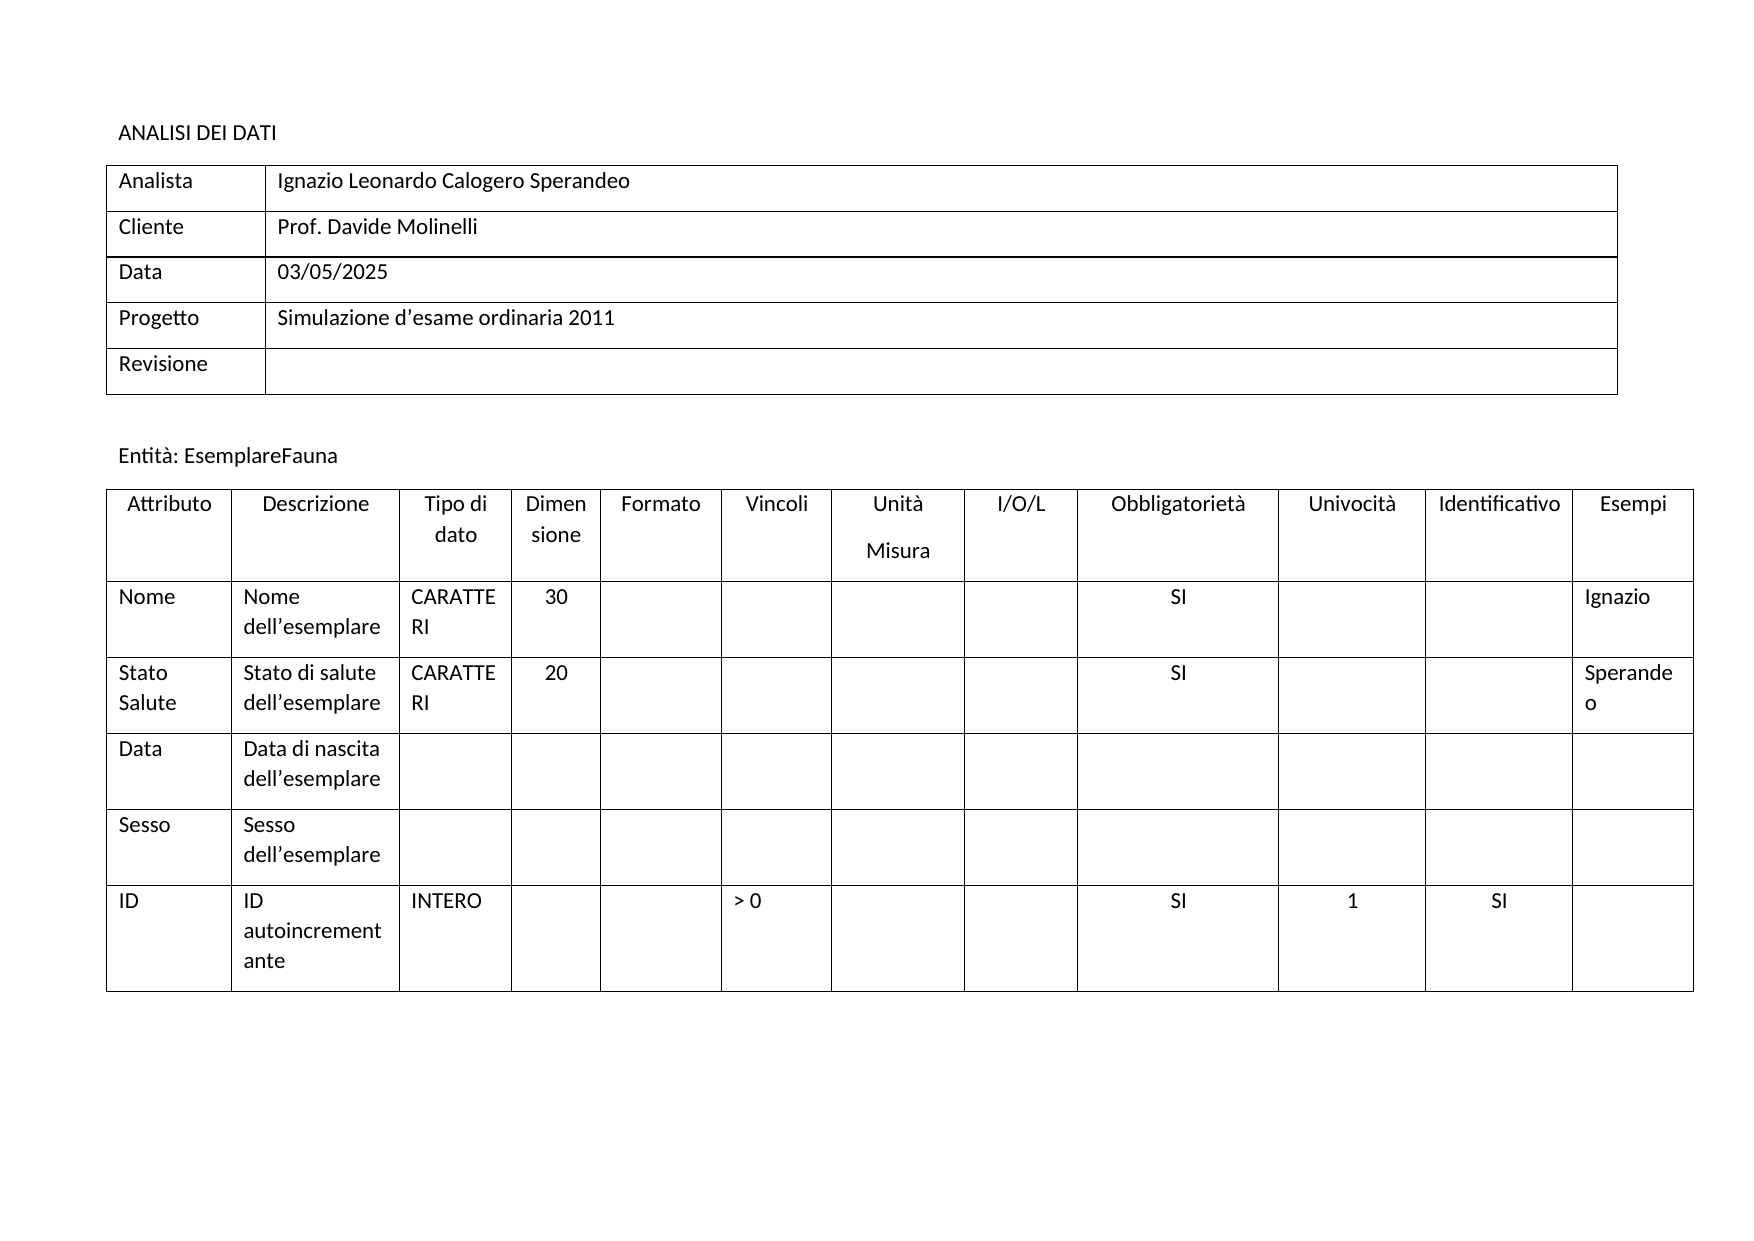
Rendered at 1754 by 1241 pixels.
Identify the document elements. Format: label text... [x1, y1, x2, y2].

table_header Ignazio Leonardo Calogero Sperandeo [266, 166, 1617, 211]
table_cell > 0 [722, 886, 831, 991]
table_cell [601, 886, 721, 991]
table_cell [965, 734, 1077, 809]
table_header Vincoli [722, 490, 831, 581]
table_header Analista [107, 166, 265, 211]
table_cell Stato Salute [107, 658, 231, 733]
table_cell [1279, 810, 1425, 885]
table_header I/O/L [965, 490, 1077, 581]
table_cell [266, 349, 1617, 394]
table_cell [1078, 810, 1278, 885]
table_cell 03/05/2025 [266, 258, 1617, 302]
table_cell 30 [512, 582, 600, 657]
table_cell INTERO [400, 886, 511, 991]
table_cell [722, 582, 831, 657]
table_cell SI [1078, 886, 1278, 991]
table_cell [1279, 658, 1425, 733]
table_cell [722, 658, 831, 733]
table_cell [512, 886, 600, 991]
table_header Tipo di dato [400, 490, 511, 581]
table_cell [400, 810, 511, 885]
table_cell Nome dell’esemplare [232, 582, 399, 657]
table_cell Revisione [107, 349, 265, 394]
table_cell [832, 734, 964, 809]
table_cell Data [107, 258, 265, 302]
table_cell [965, 886, 1077, 991]
table_cell 1 [1279, 886, 1425, 991]
table_header Obbligatorietà [1078, 490, 1278, 581]
table_cell SI [1078, 658, 1278, 733]
table_cell Sesso [107, 810, 231, 885]
table_cell ID autoincrementante [232, 886, 399, 991]
text ANALISI DEI DATI [118, 118, 1606, 146]
table_cell [1573, 734, 1693, 809]
table_cell [1426, 734, 1572, 809]
table_cell Sperandeo [1573, 658, 1693, 733]
table_cell [1279, 734, 1425, 809]
table_cell Sesso dell’esemplare [232, 810, 399, 885]
table_cell [965, 810, 1077, 885]
table_header Unità Misura [832, 490, 964, 581]
table_cell Data [107, 734, 231, 809]
table_cell [832, 886, 964, 991]
table_cell [1078, 734, 1278, 809]
table_cell ID [107, 886, 231, 991]
table_cell [1573, 810, 1693, 885]
table_cell SI [1078, 582, 1278, 657]
table_cell Simulazione d’esame ordinaria 2011 [266, 303, 1617, 348]
table_cell [512, 810, 600, 885]
table_header Univocità [1279, 490, 1425, 581]
table_cell [512, 734, 600, 809]
table_cell Progetto [107, 303, 265, 348]
table_header Formato [601, 490, 721, 581]
table_cell [722, 734, 831, 809]
table_cell Cliente [107, 212, 265, 256]
table_header Dimensione [512, 490, 600, 581]
table_cell Stato di salute dell’esemplare [232, 658, 399, 733]
table_cell Prof. Davide Molinelli [266, 212, 1617, 256]
table_cell [400, 734, 511, 809]
table_cell [832, 658, 964, 733]
table_header Identificativo [1426, 490, 1572, 581]
table_cell [1426, 810, 1572, 885]
table_cell [1279, 582, 1425, 657]
table_cell [832, 582, 964, 657]
table_cell [965, 582, 1077, 657]
table_header Descrizione [232, 490, 399, 581]
table_cell CARATTERI [400, 582, 511, 657]
table_cell [1426, 658, 1572, 733]
table_cell [1426, 582, 1572, 657]
table_cell Data di nascita dell’esemplare [232, 734, 399, 809]
table_cell [1573, 886, 1693, 991]
table_cell [601, 658, 721, 733]
table_cell CARATTERI [400, 658, 511, 733]
table_cell Nome [107, 582, 231, 657]
table_header Esempi [1573, 490, 1693, 581]
table_cell Ignazio [1573, 582, 1693, 657]
table_cell 20 [512, 658, 600, 733]
table_cell [601, 734, 721, 809]
table_cell [601, 810, 721, 885]
table_cell [965, 658, 1077, 733]
table_header Attributo [107, 490, 231, 581]
table_cell [832, 810, 964, 885]
table_cell [722, 810, 831, 885]
table_cell SI [1426, 886, 1572, 991]
table_cell [601, 582, 721, 657]
text Entità: EsemplareFauna [118, 442, 1606, 469]
